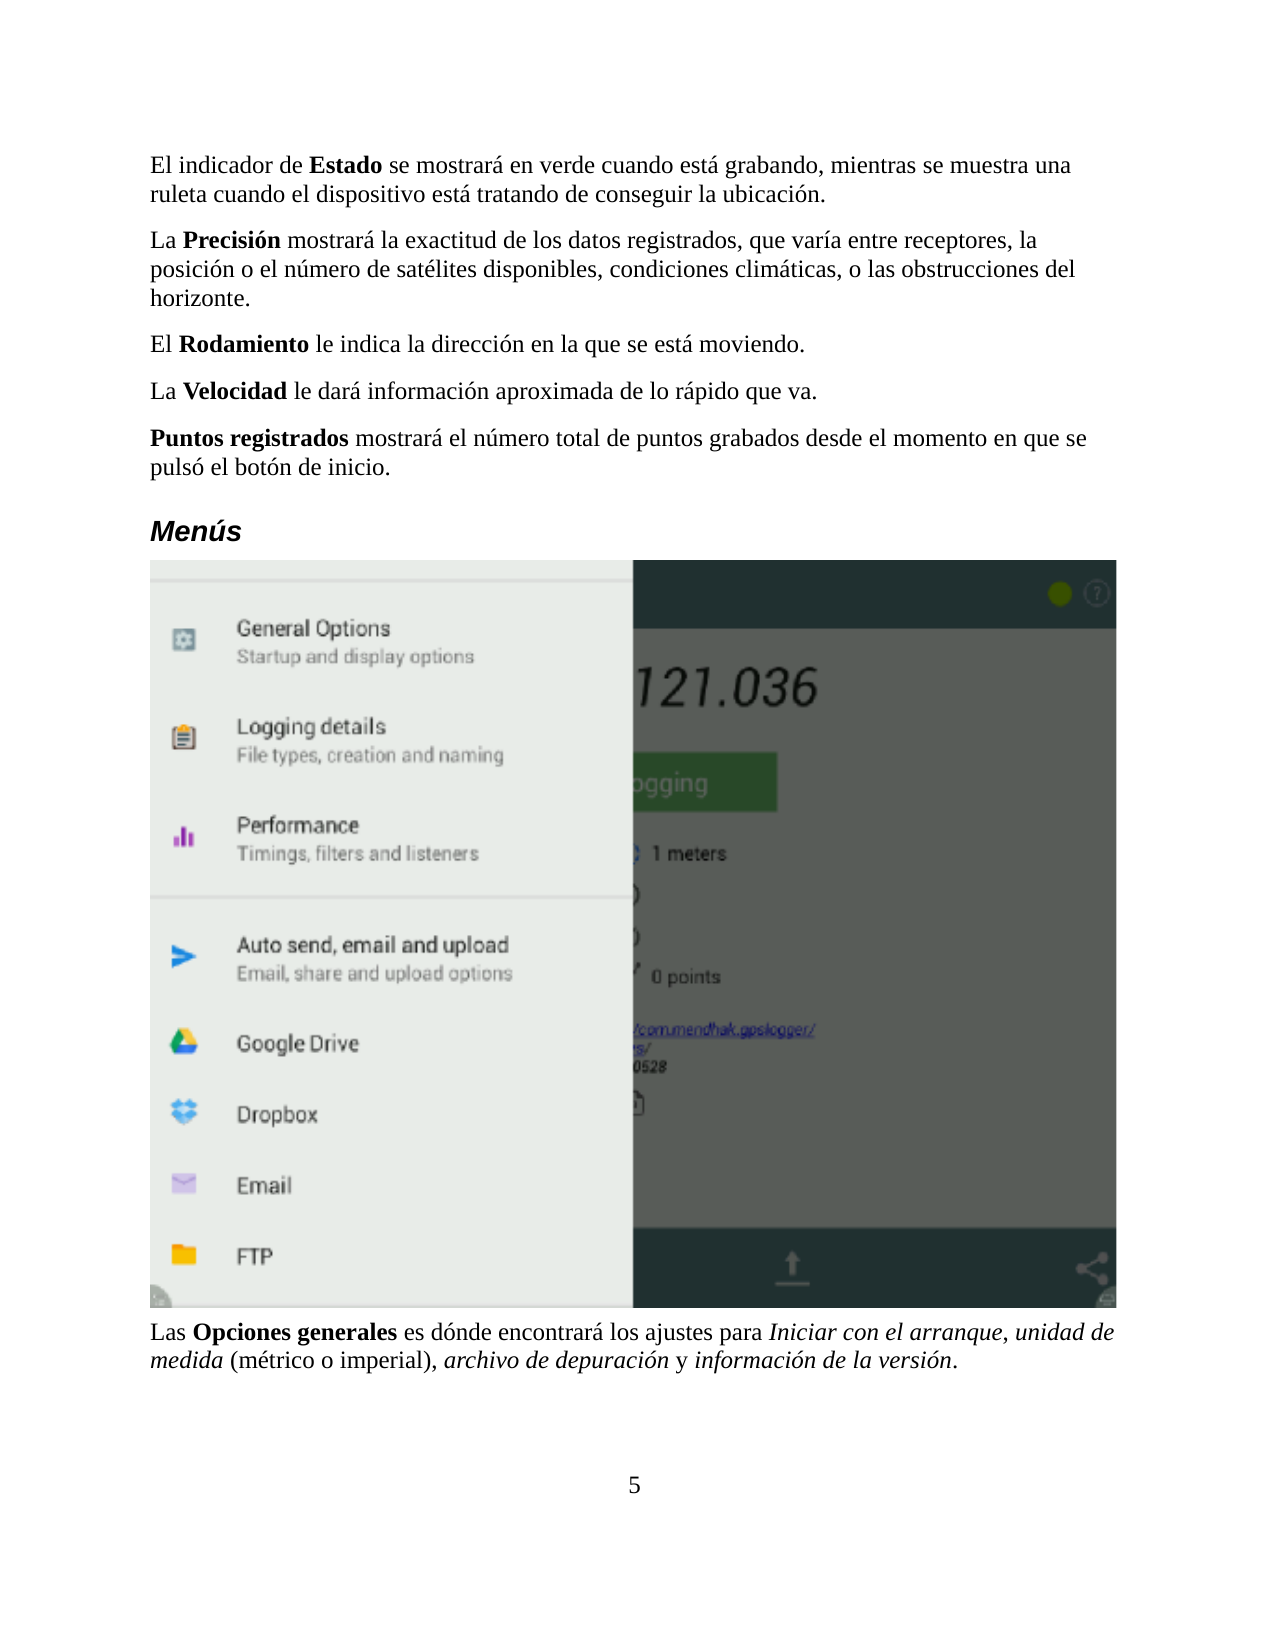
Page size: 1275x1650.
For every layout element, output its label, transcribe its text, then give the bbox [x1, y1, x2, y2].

subtitle Menús [150, 514, 1125, 548]
text Puntos registrados mostrará el número total de puntos grabados desde el momento en que se pulsó el botón de inicio. [150, 423, 1125, 480]
text Las Opciones generales es dónde encontrará los ajustes para Iniciar con el arranque, unidad de medida (métrico o imperial), archivo de depuración y información de la versión. [150, 1317, 1125, 1374]
text El Rodamiento le indica la dirección en la que se está moviendo. [150, 329, 1125, 358]
text El indicador de Estado se mostrará en verde cuando está grabando, mientras se muestra una ruleta cuando el dispositivo está tratando de conseguir la ubicación. [150, 150, 1125, 207]
text La Precisión mostrará la exactitud de los datos registrados, que varía entre receptores, la posición o el número de satélites disponibles, condiciones climáticas, o las obstrucciones del horizonte. [150, 225, 1125, 312]
picture [150, 560, 1117, 1308]
text La Velocidad le dará información aproximada de lo rápido que va. [150, 376, 1125, 405]
